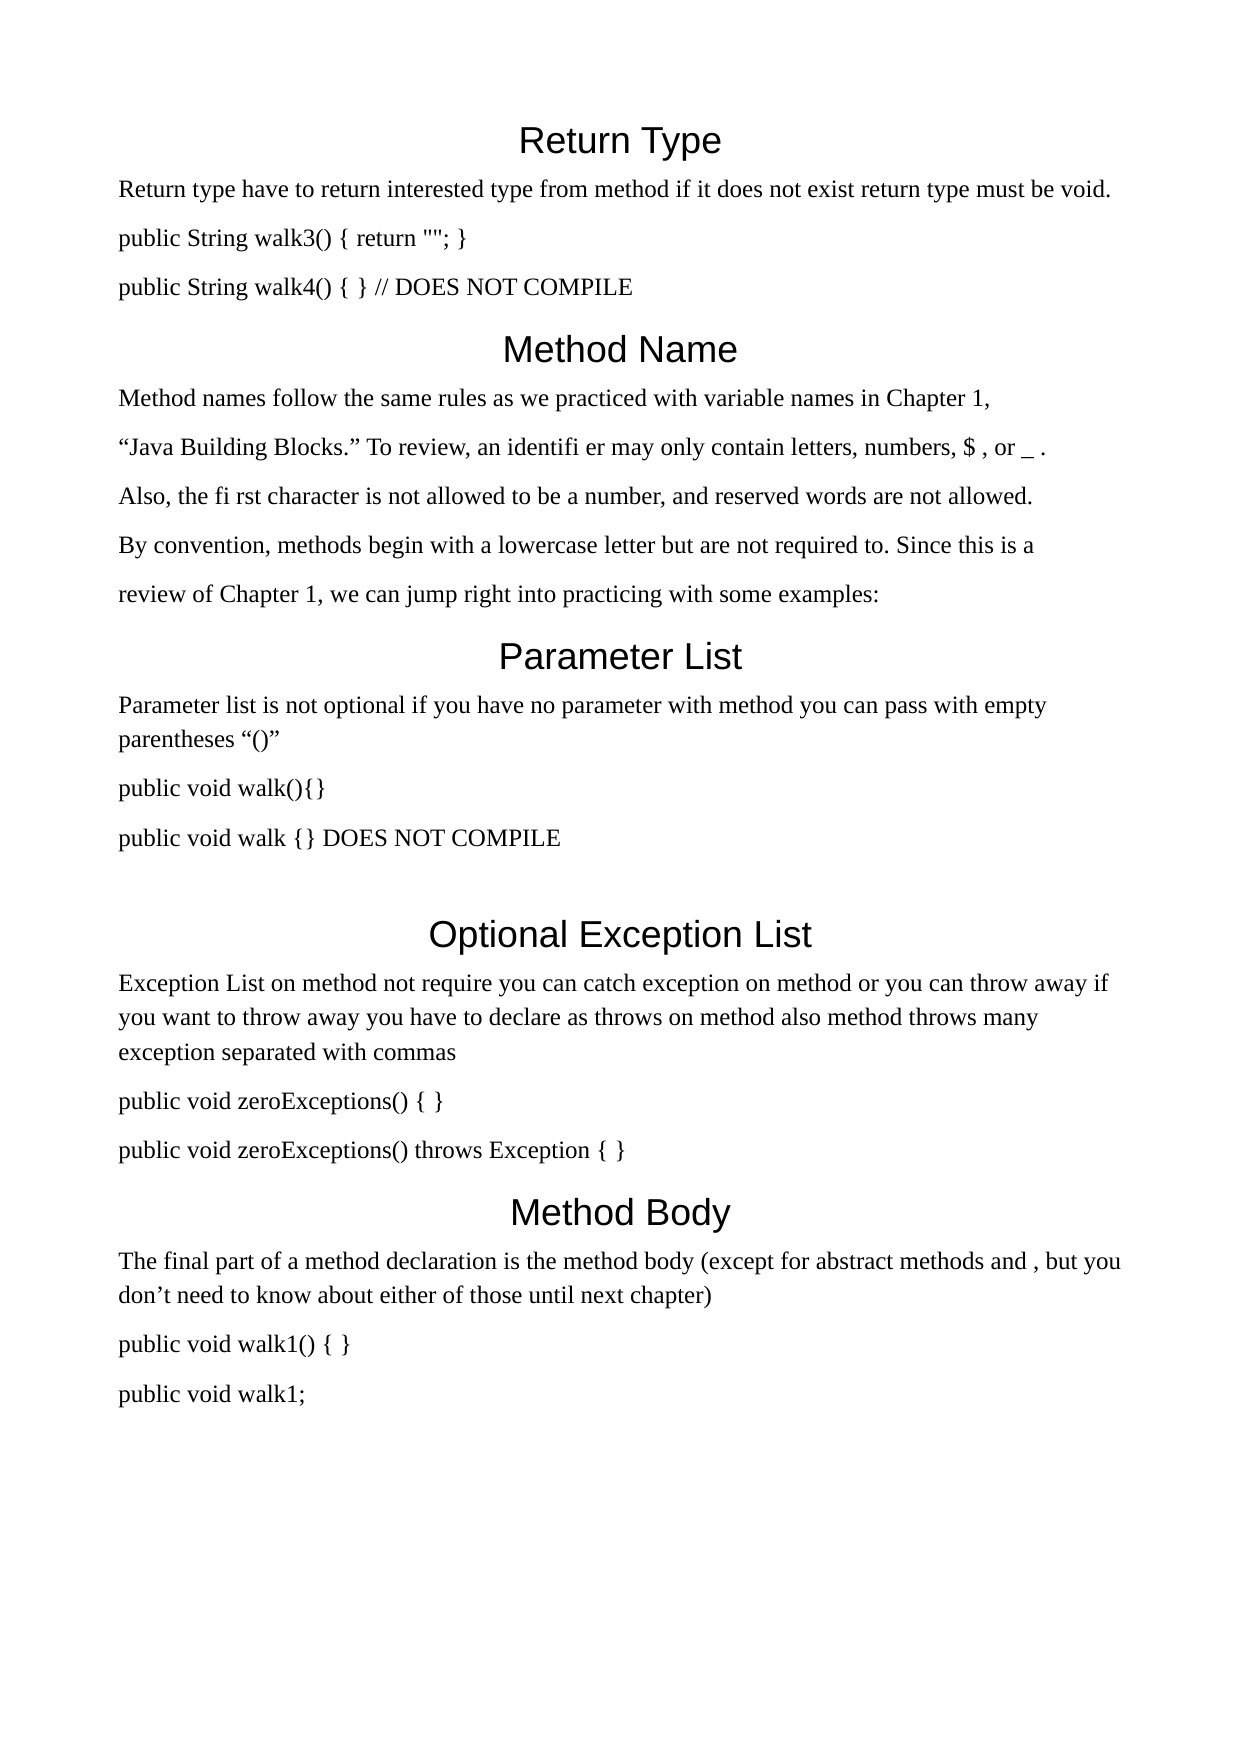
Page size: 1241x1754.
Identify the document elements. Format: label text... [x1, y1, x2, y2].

text The final part of a method declaration is the method body (except for abstract methods and , but you don’t need to know about either of those until next chapter) [118, 1246, 1122, 1309]
text review of Chapter 1, we can jump right into practicing with some examples: [118, 579, 1122, 608]
subtitle Return Type [118, 118, 1122, 161]
text public void walk1() { } [118, 1329, 1122, 1358]
text public String walk4() { } // DOES NOT COMPILE [118, 272, 1122, 301]
subtitle Method Body [118, 1190, 1122, 1233]
text Exception List on method not require you can catch exception on method or you can throw away if you want to throw away you have to declare as throws on method also method throws many exception separated with commas [118, 968, 1122, 1066]
text public void walk {} DOES NOT COMPILE [118, 823, 1122, 886]
text Parameter list is not optional if you have no parameter with method you can pass with empty parentheses “()” [118, 690, 1122, 753]
text By convention, methods begin with a lowercase letter but are not required to. Since this is a [118, 530, 1122, 559]
subtitle Method Name [118, 327, 1122, 370]
text public String walk3() { return ""; } [118, 223, 1122, 252]
text public void walk1; [118, 1379, 1122, 1407]
text “Java Building Blocks.” To review, an identifi er may only contain letters, numbers, $ , or _ . [118, 432, 1122, 461]
text Return type have to return interested type from method if it does not exist return type must be void. [118, 174, 1122, 202]
text public void zeroExceptions() throws Exception { } [118, 1135, 1122, 1164]
text Method names follow the same rules as we practiced with variable names in Chapter 1, [118, 383, 1122, 412]
text public void zeroExceptions() { } [118, 1086, 1122, 1115]
subtitle Optional Exception List [118, 912, 1122, 956]
subtitle Parameter List [118, 634, 1122, 677]
text Also, the fi rst character is not allowed to be a number, and reserved words are not allowed. [118, 481, 1122, 510]
text public void walk(){} [118, 773, 1122, 802]
